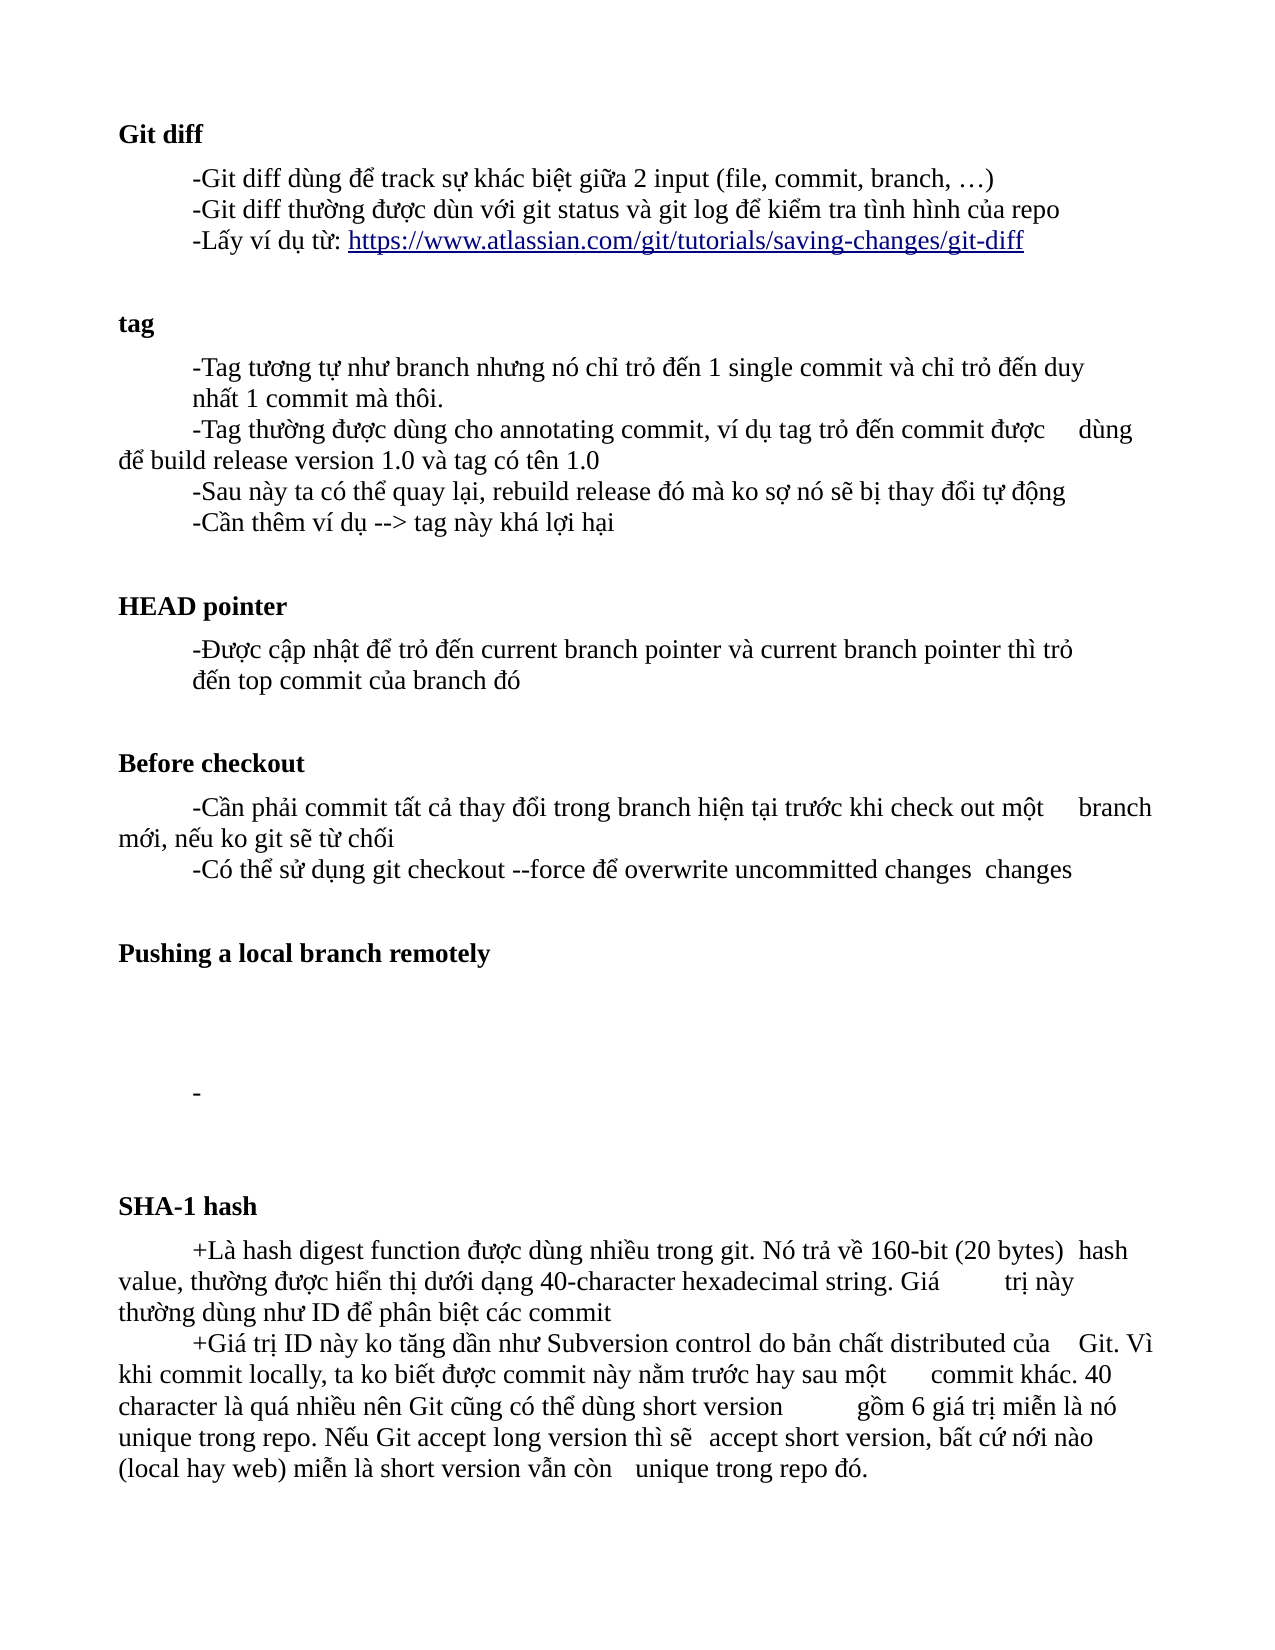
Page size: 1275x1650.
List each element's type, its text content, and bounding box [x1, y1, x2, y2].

subtitle SHA-1 hash [118, 1190, 1157, 1221]
text -Git diff thường được dùn với git status và git log để kiểm tra tình hình của repo [118, 193, 1157, 224]
text -Sau này ta có thể quay lại, rebuild release đó mà ko sợ nó sẽ bị thay đổi tự động [118, 475, 1157, 507]
text -Cần phải commit tất cả thay đổi trong branch hiện tại trước khi check out một branch mới, nếu ko git sẽ từ chối [118, 791, 1157, 853]
text +Giá trị ID này ko tăng dần như Subversion control do bản chất distributed của Git. Vì khi commit locally, ta ko biết được commit này nằm trước hay sau một commit khác. 40 character là quá nhiều nên Git cũng có thể dùng short version gồm 6 giá trị miễn là nó unique trong repo. Nếu Git accept long version thì sẽ accept short version, bất cứ nới nào (local hay web) miễn là short version vẫn còn unique trong repo đó. [118, 1327, 1157, 1483]
text -Cần thêm ví dụ --> tag này khá lợi hại [118, 507, 1157, 538]
text +Là hash digest function được dùng nhiều trong git. Nó trả về 160-bit (20 bytes) hash value, thường được hiển thị dưới dạng 40-character hexadecimal string. Giá trị này thường dùng như ID để phân biệt các commit [118, 1234, 1157, 1327]
text -Được cập nhật để trỏ đến current branch pointer và current branch pointer thì trỏ đến top commit của branch đó [118, 633, 1157, 696]
text -Tag tương tự như branch nhưng nó chỉ trỏ đến 1 single commit và chỉ trỏ đến duy nhất 1 commit mà thôi. [118, 351, 1157, 413]
subtitle Before checkout [118, 748, 1157, 779]
text -Tag thường được dùng cho annotating commit, ví dụ tag trỏ đến commit được dùng để build release version 1.0 và tag có tên 1.0 [118, 413, 1157, 475]
text -Lấy ví dụ từ: https://www.atlassian.com/git/tutorials/saving-changes/git-diff [118, 224, 1157, 255]
text -Có thể sử dụng git checkout --force để overwrite uncommitted changes changes [118, 853, 1157, 885]
subtitle HEAD pointer [118, 590, 1157, 621]
subtitle Git diff [118, 118, 1157, 149]
subtitle tag [118, 307, 1157, 338]
text -Git diff dùng để track sự khác biệt giữa 2 input (file, commit, branch, …) [118, 162, 1157, 193]
text - [118, 1076, 1157, 1107]
subtitle Pushing a local branch remotely [118, 937, 1157, 968]
